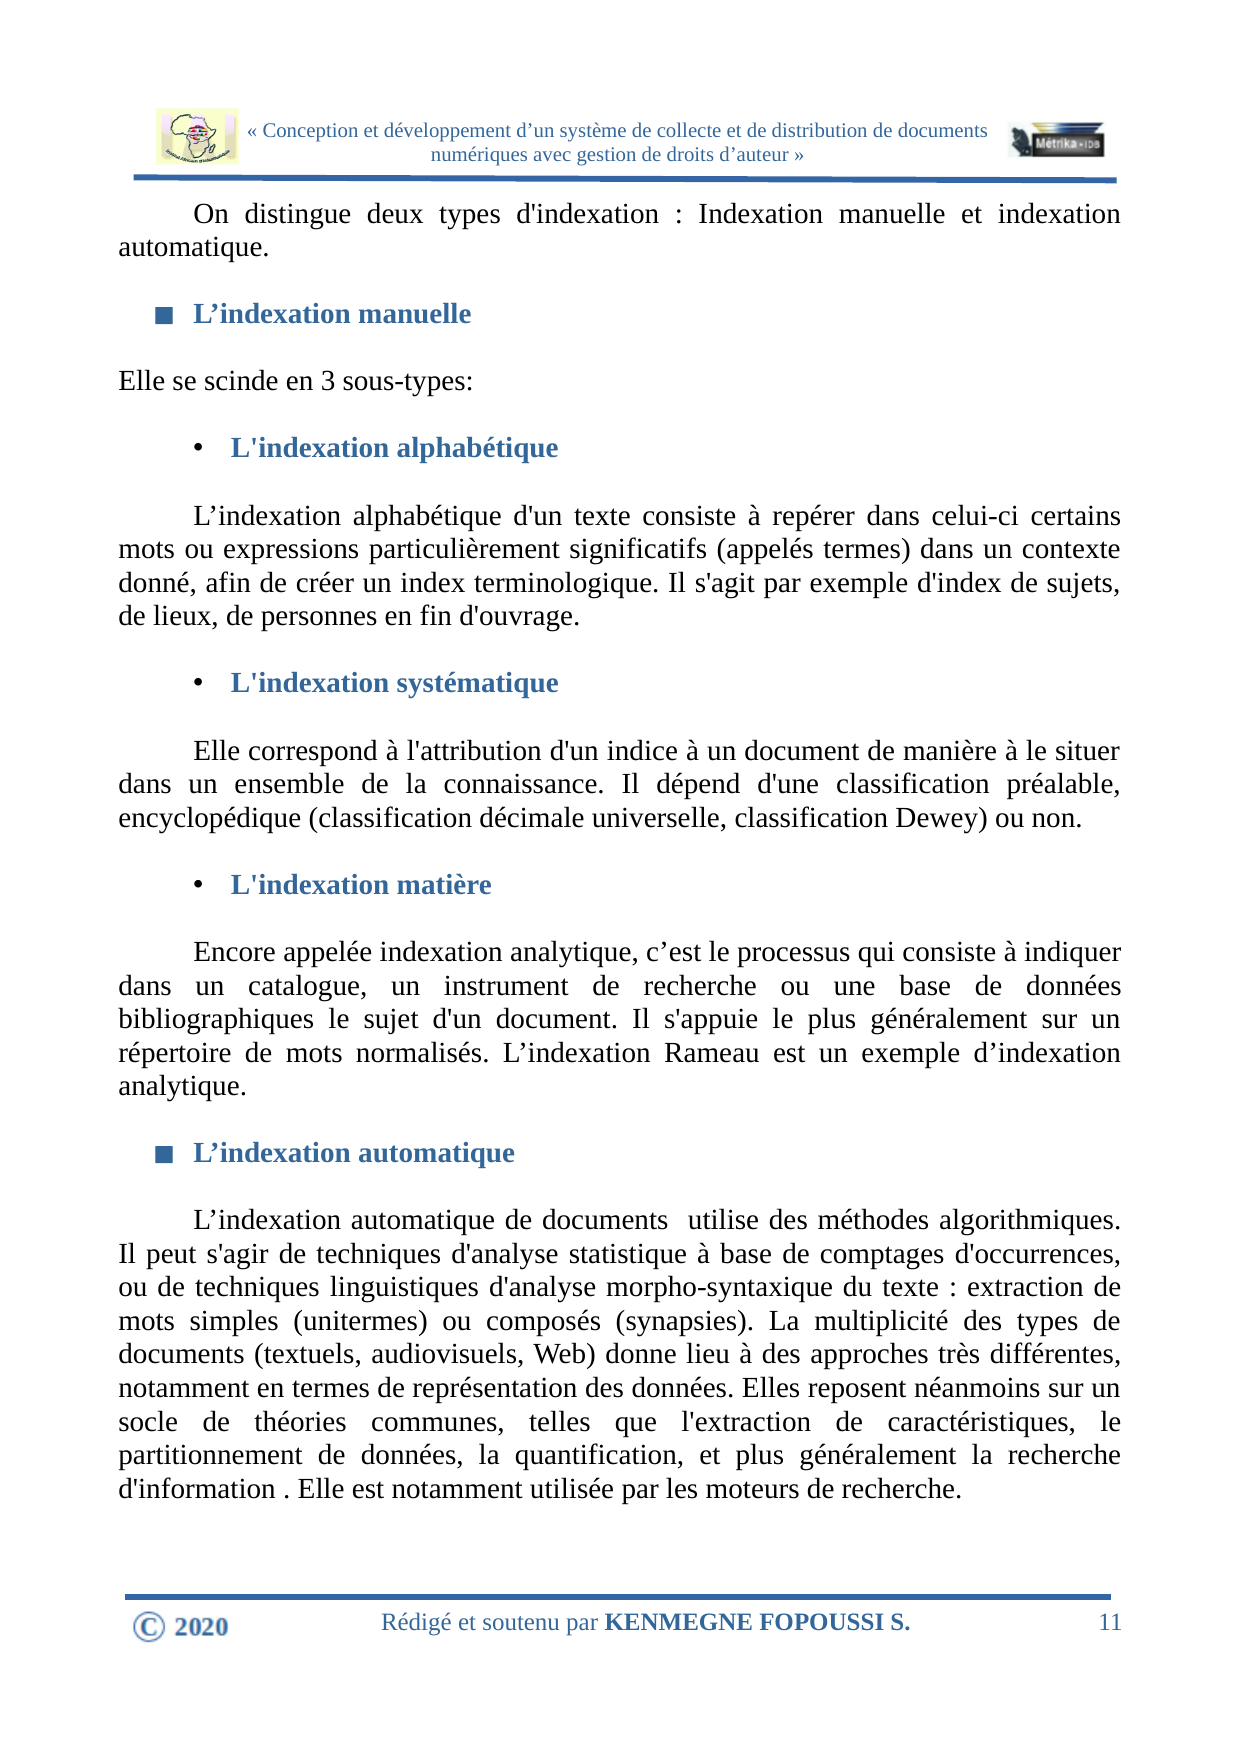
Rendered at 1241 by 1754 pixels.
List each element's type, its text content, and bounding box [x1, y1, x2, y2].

list L’indexation manuelle [156, 296, 1122, 330]
picture [154, 107, 241, 166]
list L'indexation alphabétique [193, 431, 1122, 464]
text L’indexation automatique de documents utilise des méthodes algorithmiques. Il peut s'agir de techniques d'analyse statistique à base de comptages d'occurrences, ou de techniques linguistiques d'analyse morpho-syntaxique du texte : extraction de mots simples (unitermes) ou composés (synapsies). La multiplicité des types de documents (textuels, audiovisuels, Web) donne lieu à des approches très différentes, notamment en termes de représentation des données. Elles reposent néanmoins sur un socle de théories communes, telles que l'extraction de caractéristiques, le partitionnement de données, la quantification, et plus généralement la recherche d'information . Elle est notamment utilisée par les moteurs de recherche. [118, 1202, 1122, 1504]
list L’indexation automatique [156, 1135, 1122, 1169]
list L'indexation systématique [193, 666, 1122, 699]
text Elle se scinde en 3 sous-types: [118, 363, 1122, 397]
text Elle correspond à l'attribution d'un indice à un document de manière à le situer dans un ensemble de la connaissance. Il dépend d'une classification préalable, encyclopédique (classification décimale universelle, classification Dewey) ou non. [118, 733, 1122, 833]
text On distingue deux types d'indexation : Indexation manuelle et indexation automatique. [118, 196, 1122, 263]
text L’indexation alphabétique d'un texte consiste à repérer dans celui-ci certains mots ou expressions particulièrement significatifs (appelés termes) dans un contexte donné, afin de créer un index terminologique. Il s'agit par exemple d'index de sujets, de lieux, de personnes en fin d'ouvrage. [118, 498, 1122, 632]
picture [126, 1604, 231, 1647]
list L'indexation matière [193, 867, 1122, 901]
text Encore appelée indexation analytique, c’est le processus qui consiste à indiquer dans un catalogue, un instrument de recherche ou une base de données bibliographiques le sujet d'un document. Il s'appuie le plus généralement sur un répertoire de mots normalisés. L’indexation Rameau est un exemple d’indexation analytique. [118, 934, 1122, 1102]
picture [1003, 116, 1109, 160]
